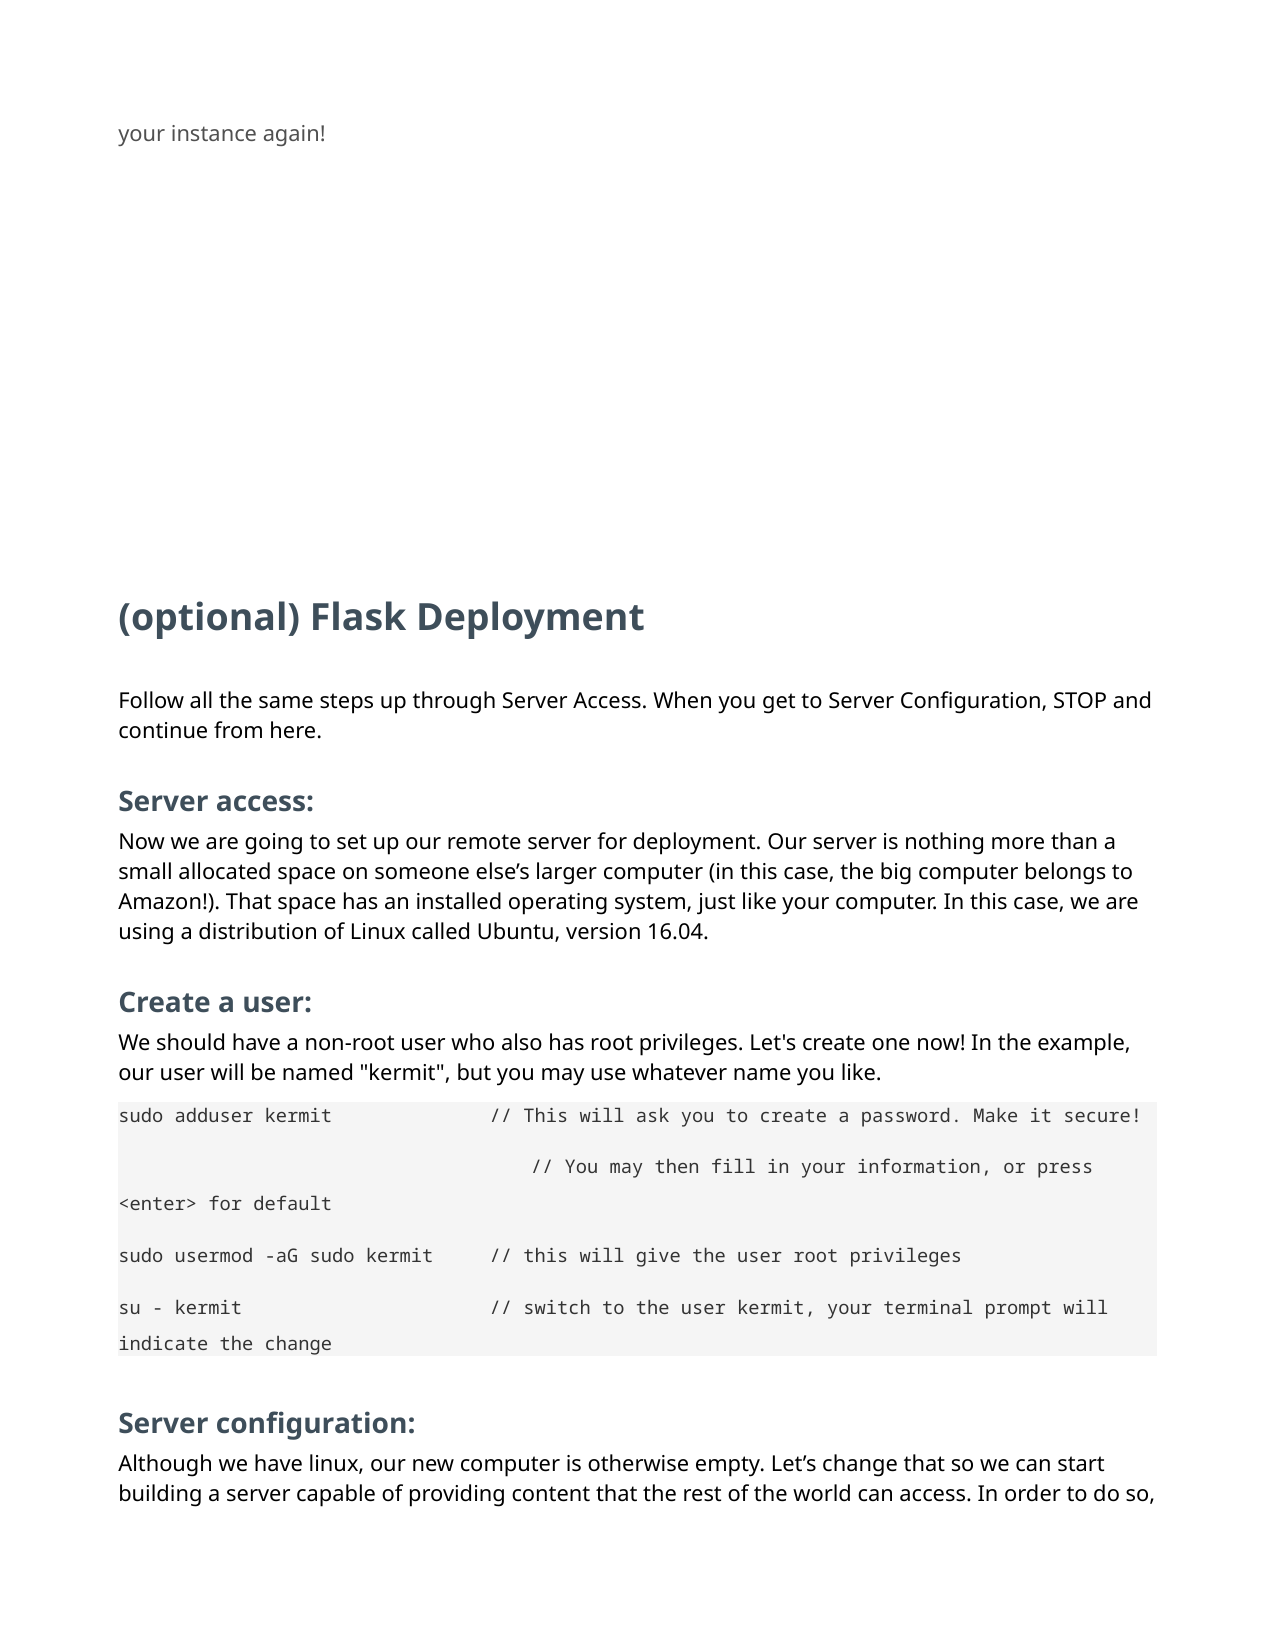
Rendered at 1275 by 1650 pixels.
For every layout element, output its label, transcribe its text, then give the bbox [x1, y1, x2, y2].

text We should have a non-root user who also has root privileges. Let's create one now! In the example, our user will be named "kermit", but you may use whatever name you like. [118, 1027, 1157, 1086]
text sudo usermod -aG sudo kermit // this will give the user root privileges [118, 1242, 1157, 1268]
text su - kermit // switch to the user kermit, your terminal prompt will indicate the change [118, 1294, 1157, 1356]
subtitle Create a user: [118, 961, 1157, 1021]
text Now we are going to set up our remote server for deployment. Our server is nothing more than a small allocated space on someone else’s larger computer (in this case, the big computer belongs to Amazon!). That space has an installed operating system, just like your computer. In this case, we are using a distribution of Linux called Ubuntu, version 16.04. [118, 826, 1157, 946]
subtitle (optional) Flask Deployment [118, 590, 1157, 641]
subtitle Server access: [118, 761, 1157, 820]
text // You may then fill in your information, or press <enter> for default [118, 1154, 1157, 1216]
text Although we have linux, our new computer is otherwise empty. Let’s change that so we can start building a server capable of providing content that the rest of the world can access. In order to do so, [118, 1448, 1157, 1507]
subtitle Server configuration: [118, 1382, 1157, 1442]
text sudo adduser kermit // This will ask you to create a password. Make it secure! [118, 1102, 1157, 1127]
text Follow all the same steps up through Server Access. When you get to Server Configuration, STOP and continue from here. [118, 686, 1157, 745]
list your instance again! [118, 118, 1157, 590]
